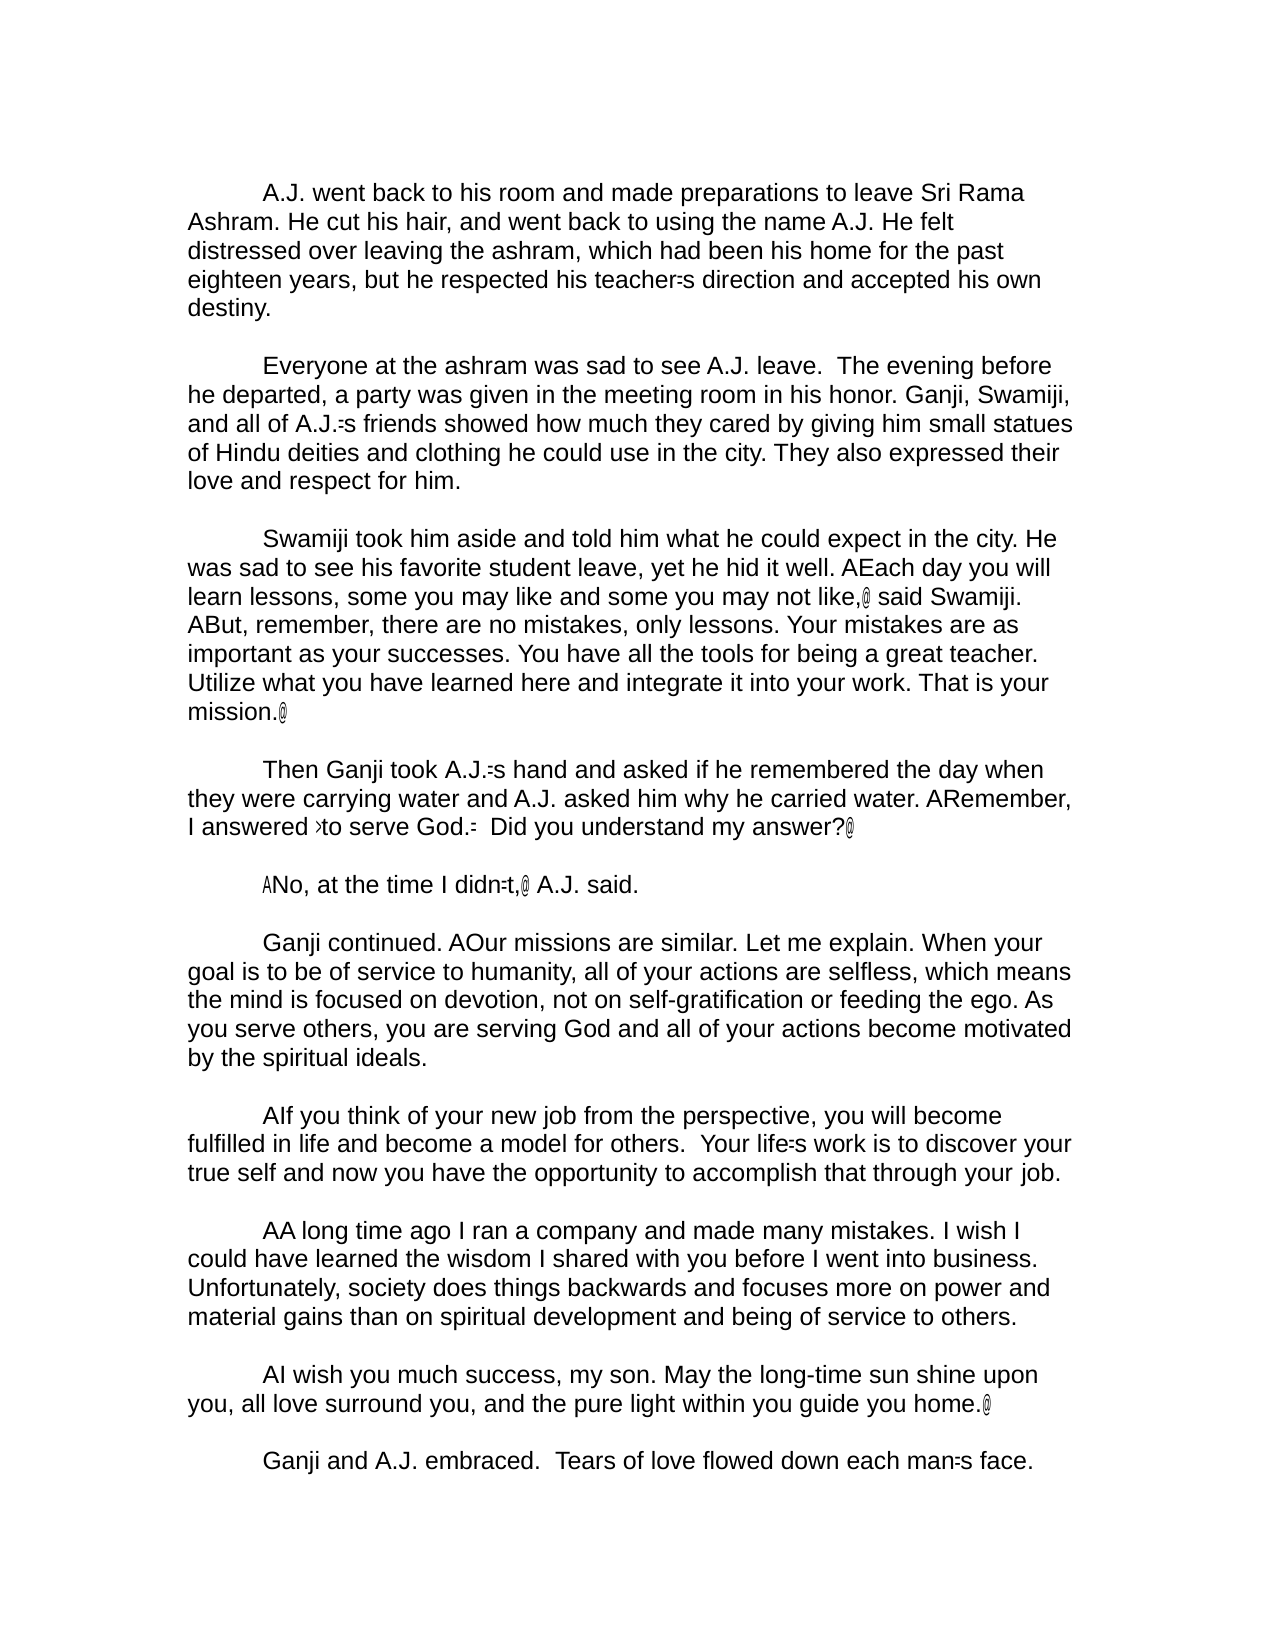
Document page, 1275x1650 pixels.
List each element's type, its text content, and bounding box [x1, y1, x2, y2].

text ANo, at the time I didn=t,@ A.J. said. [262, 870, 1100, 899]
text ABut, remember, there are no mistakes, only lessons. Your mistakes are as important as your successes. You have all the tools for being a great teacher. Utilize what you have learned here and integrate it into your work. That is your mission.@ [187, 610, 1100, 725]
text AIf you think of your new job from the perspective, you will become fulfilled in life and become a model for others. Your life=s work is to discover your true self and now you have the opportunity to accomplish that through your job. [187, 1101, 1079, 1187]
text A.J. went back to his room and made preparations to leave Sri Rama Ashram. He cut his hair, and went back to using the name A.J. He felt distressed over leaving the ashram, which had been his home for the past eighteen years, but he respected his teacher=s direction and accepted his own destiny. [187, 178, 1057, 322]
text Ganji and A.J. embraced. Tears of love flowed down each man=s face. [262, 1446, 1100, 1475]
text Then Ganji took A.J.=s hand and asked if he remembered the day when they were carrying water and A.J. asked him why he carried water. ARemember, I answered >to serve God.= Did you understand my answer?@ [187, 755, 1080, 841]
text Ganji continued. AOur missions are similar. Let me explain. When your goal is to be of service to humanity, all of your actions are selfless, which means the mind is focused on devotion, not on self-gratification or feeding the ego. As you serve others, you are serving God and all of your actions become motivated by the spiritual ideals. [187, 928, 1076, 1072]
text Everyone at the ashram was sad to see A.J. leave. The evening before he departed, a party was given in the meeting room in his honor. Ganji, Swamiji, and all of A.J.=s friends showed how much they cared by giving him small statues of Hindu deities and clothing he could use in the city. They also expressed their love and respect for him. [187, 351, 1082, 495]
text Swamiji took him aside and told him what he could expect in the city. He was sad to see his favorite student leave, yet he hid it well. AEach day you will learn lessons, some you may like and some you may not like,@ said Swamiji. [187, 524, 1100, 610]
text AI wish you much success, my son. May the long-time sun shine upon you, all love surround you, and the pure light within you guide you home.@ [187, 1360, 1071, 1417]
text AA long time ago I ran a company and made many mistakes. I wish I could have learned the wisdom I shared with you before I went into business. Unfortunately, society does things backwards and focuses more on power and material gains than on spiritual development and being of service to others. [187, 1216, 1055, 1331]
